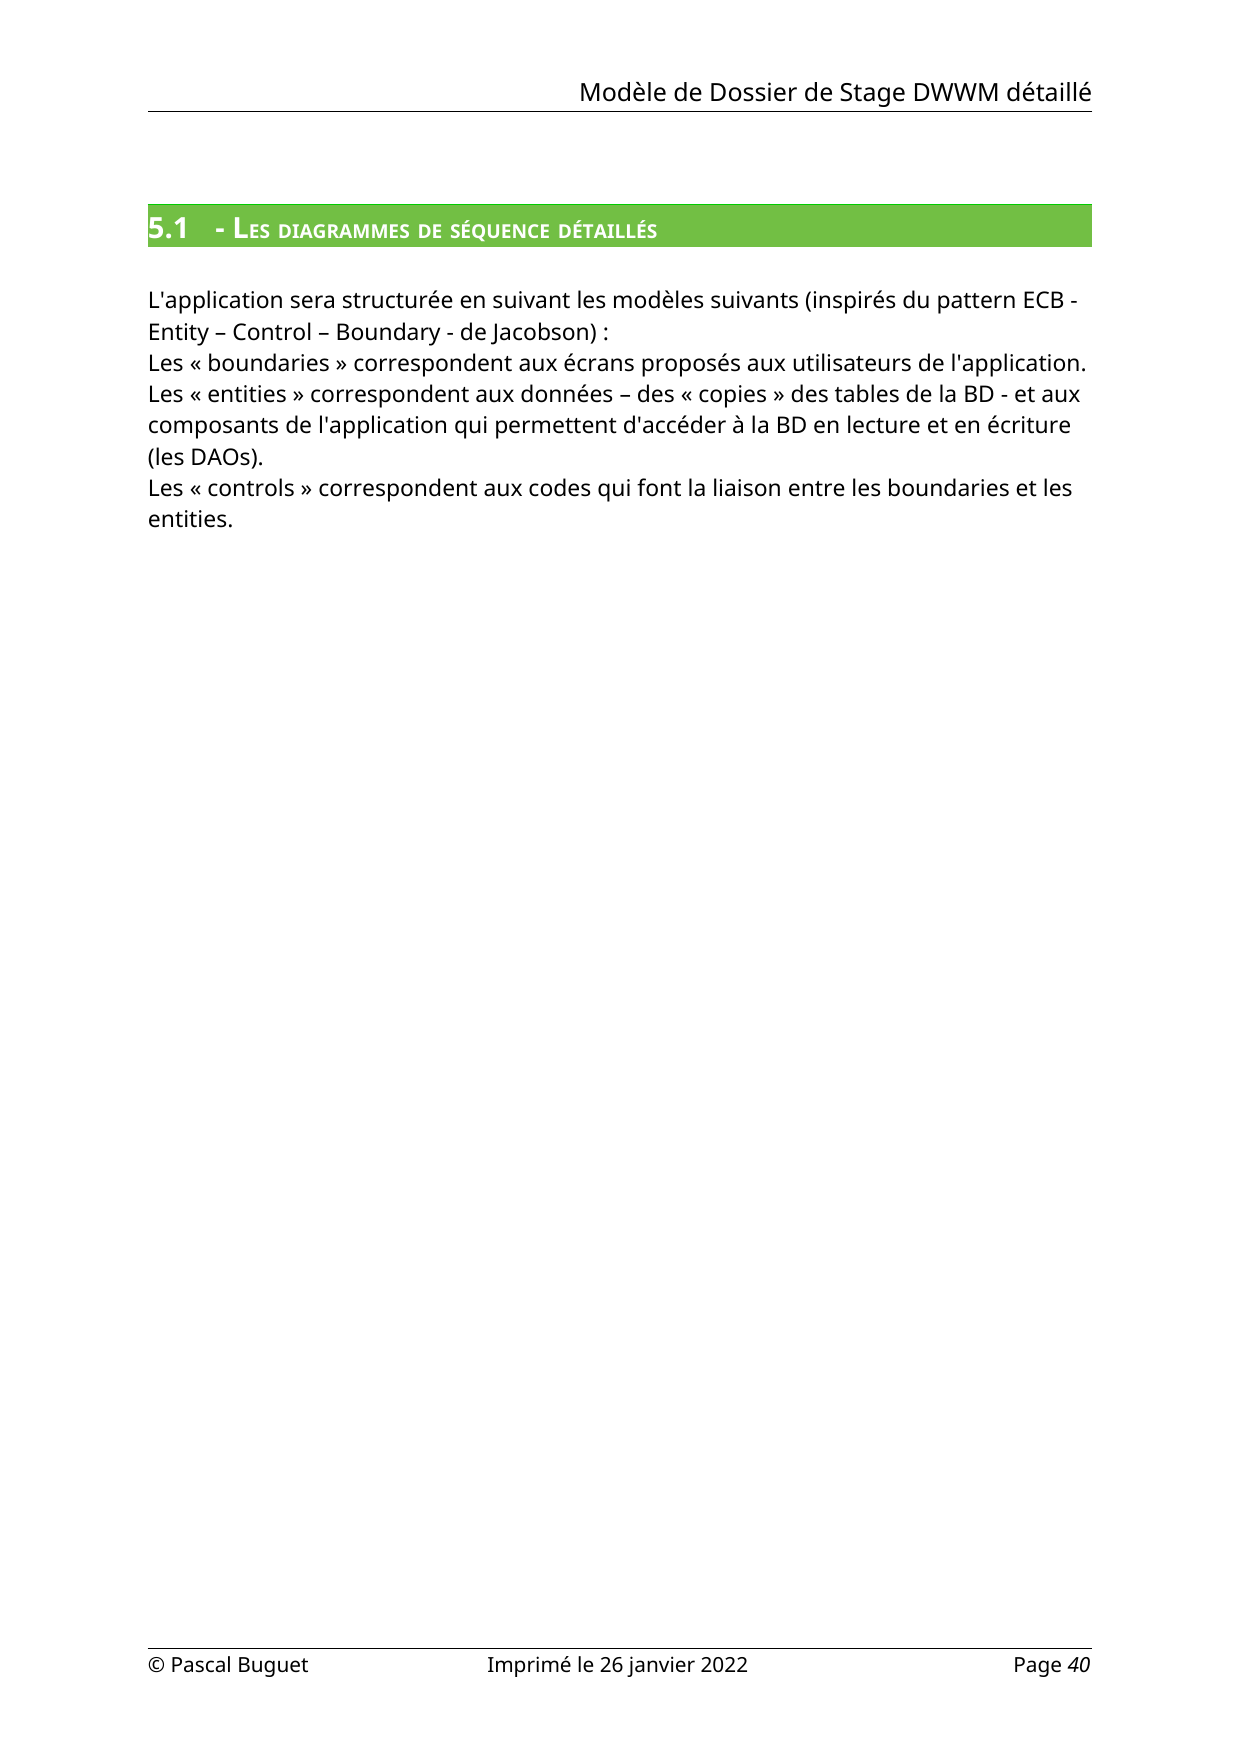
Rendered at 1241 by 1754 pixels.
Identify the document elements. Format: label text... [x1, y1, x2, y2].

text Les « entities » correspondent aux données – des « copies » des tables de la BD - et aux composants de l'application qui permettent d'accéder à la BD en lecture et en écriture (les DAOs). [148, 378, 1092, 472]
text Les « controls » correspondent aux codes qui font la liaison entre les boundaries et les entities. [148, 472, 1092, 534]
text L'application sera structurée en suivant les modèles suivants (inspirés du pattern ECB -Entity – Control – Boundary - de Jacobson) : [148, 284, 1092, 347]
text Les « boundaries » correspondent aux écrans proposés aux utilisateurs de l'application. [148, 347, 1092, 378]
subtitle - Les diagrammes de séquence détaillés [148, 205, 1092, 247]
